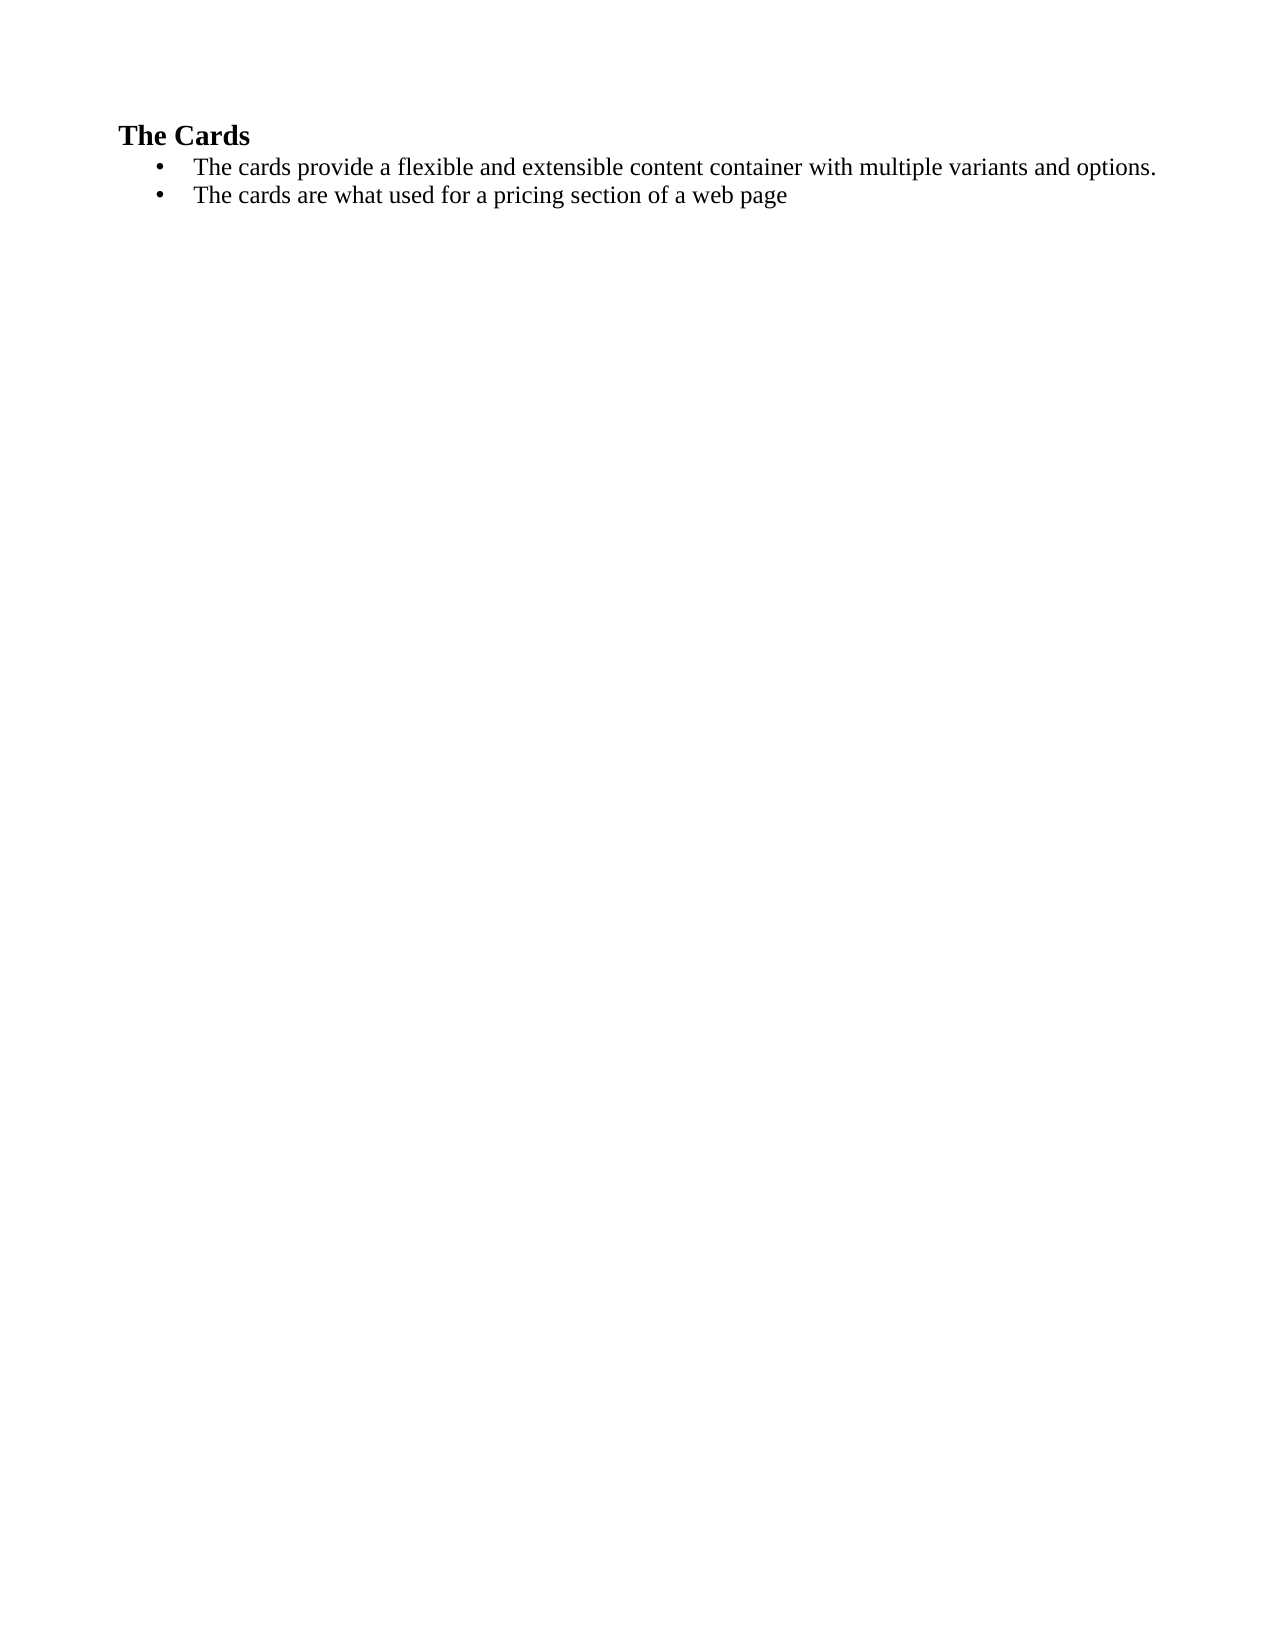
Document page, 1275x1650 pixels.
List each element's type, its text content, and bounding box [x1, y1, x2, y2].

list The cards provide a flexible and extensible content container with multiple variants and options. [156, 152, 1157, 180]
text The Cards [118, 118, 1157, 152]
list The cards are what used for a pricing section of a web page [156, 180, 1157, 209]
